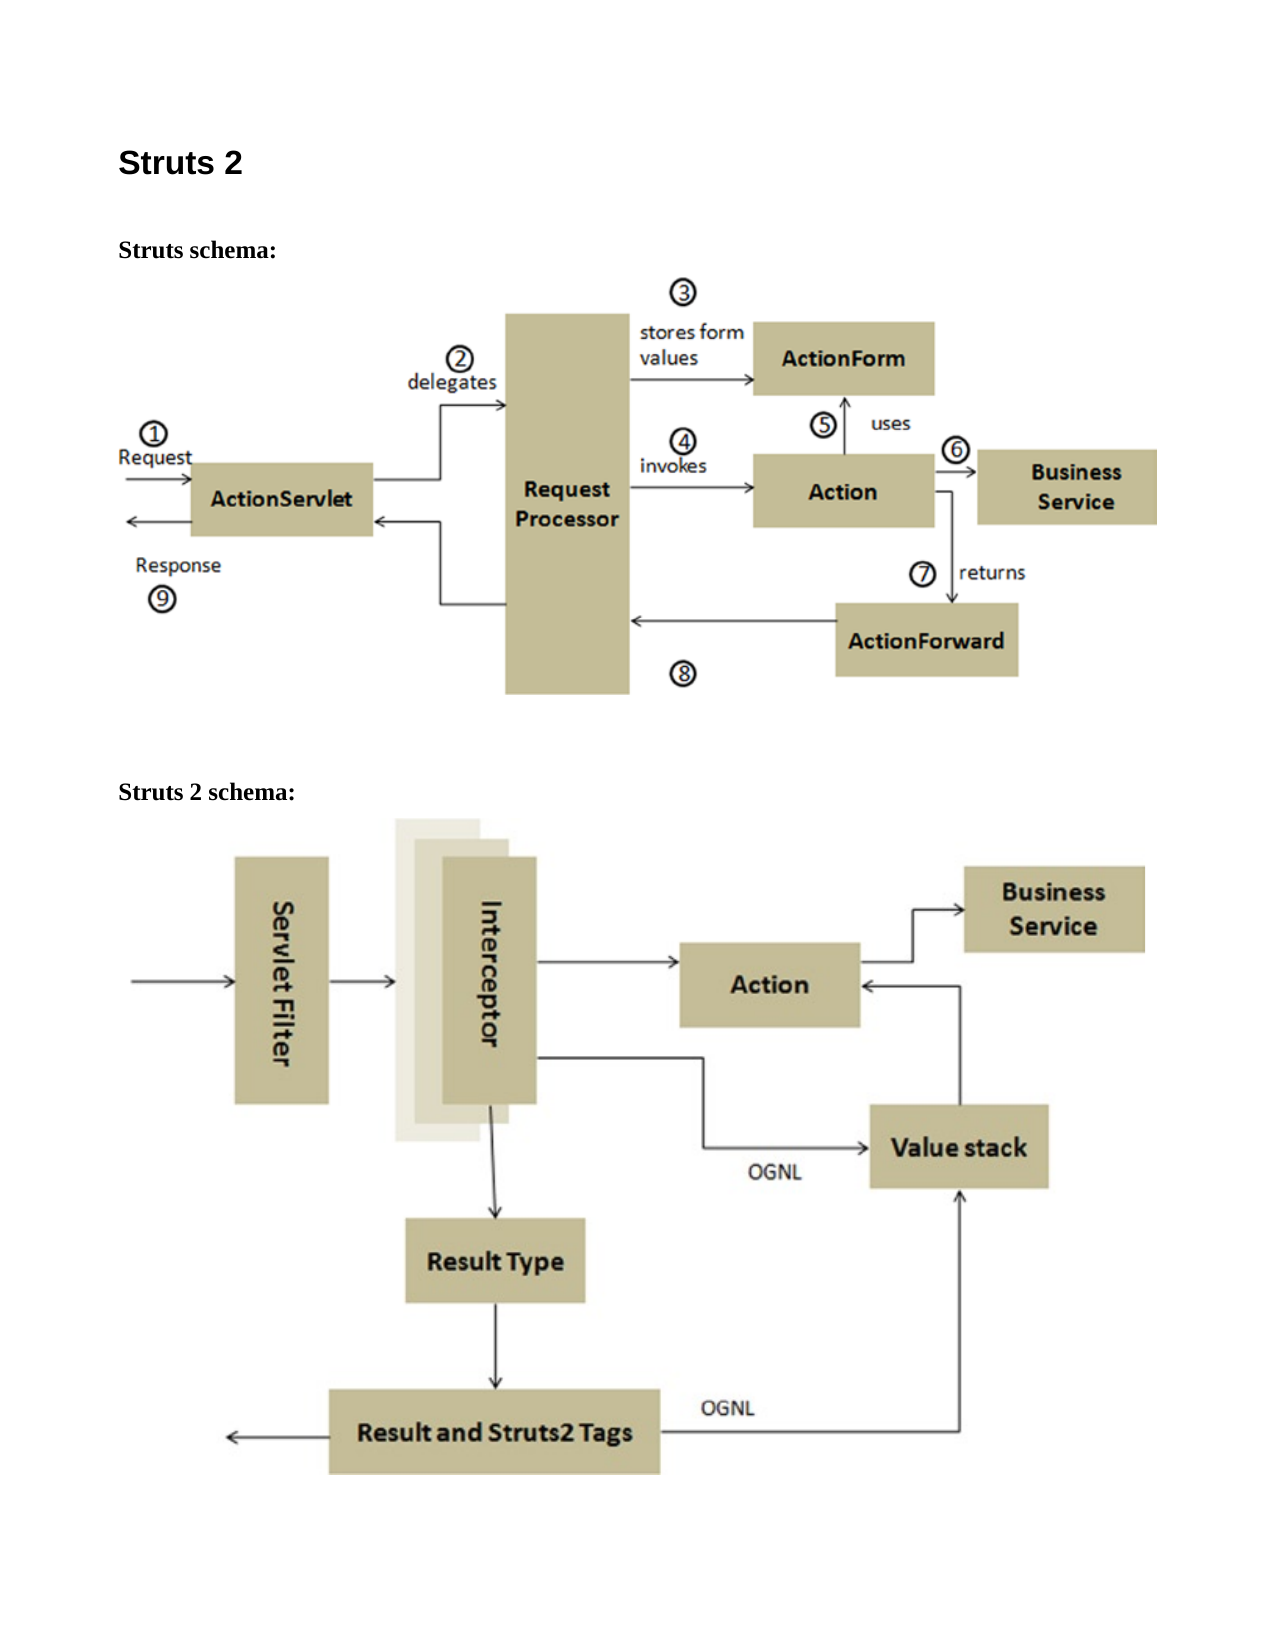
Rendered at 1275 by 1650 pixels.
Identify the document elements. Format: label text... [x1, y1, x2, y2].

text Struts schema: [118, 236, 1157, 264]
picture [129, 818, 1146, 1475]
subtitle Struts 2 [118, 143, 1157, 182]
subtitle Struts 2 schema: [118, 777, 1157, 806]
picture [118, 276, 1157, 695]
